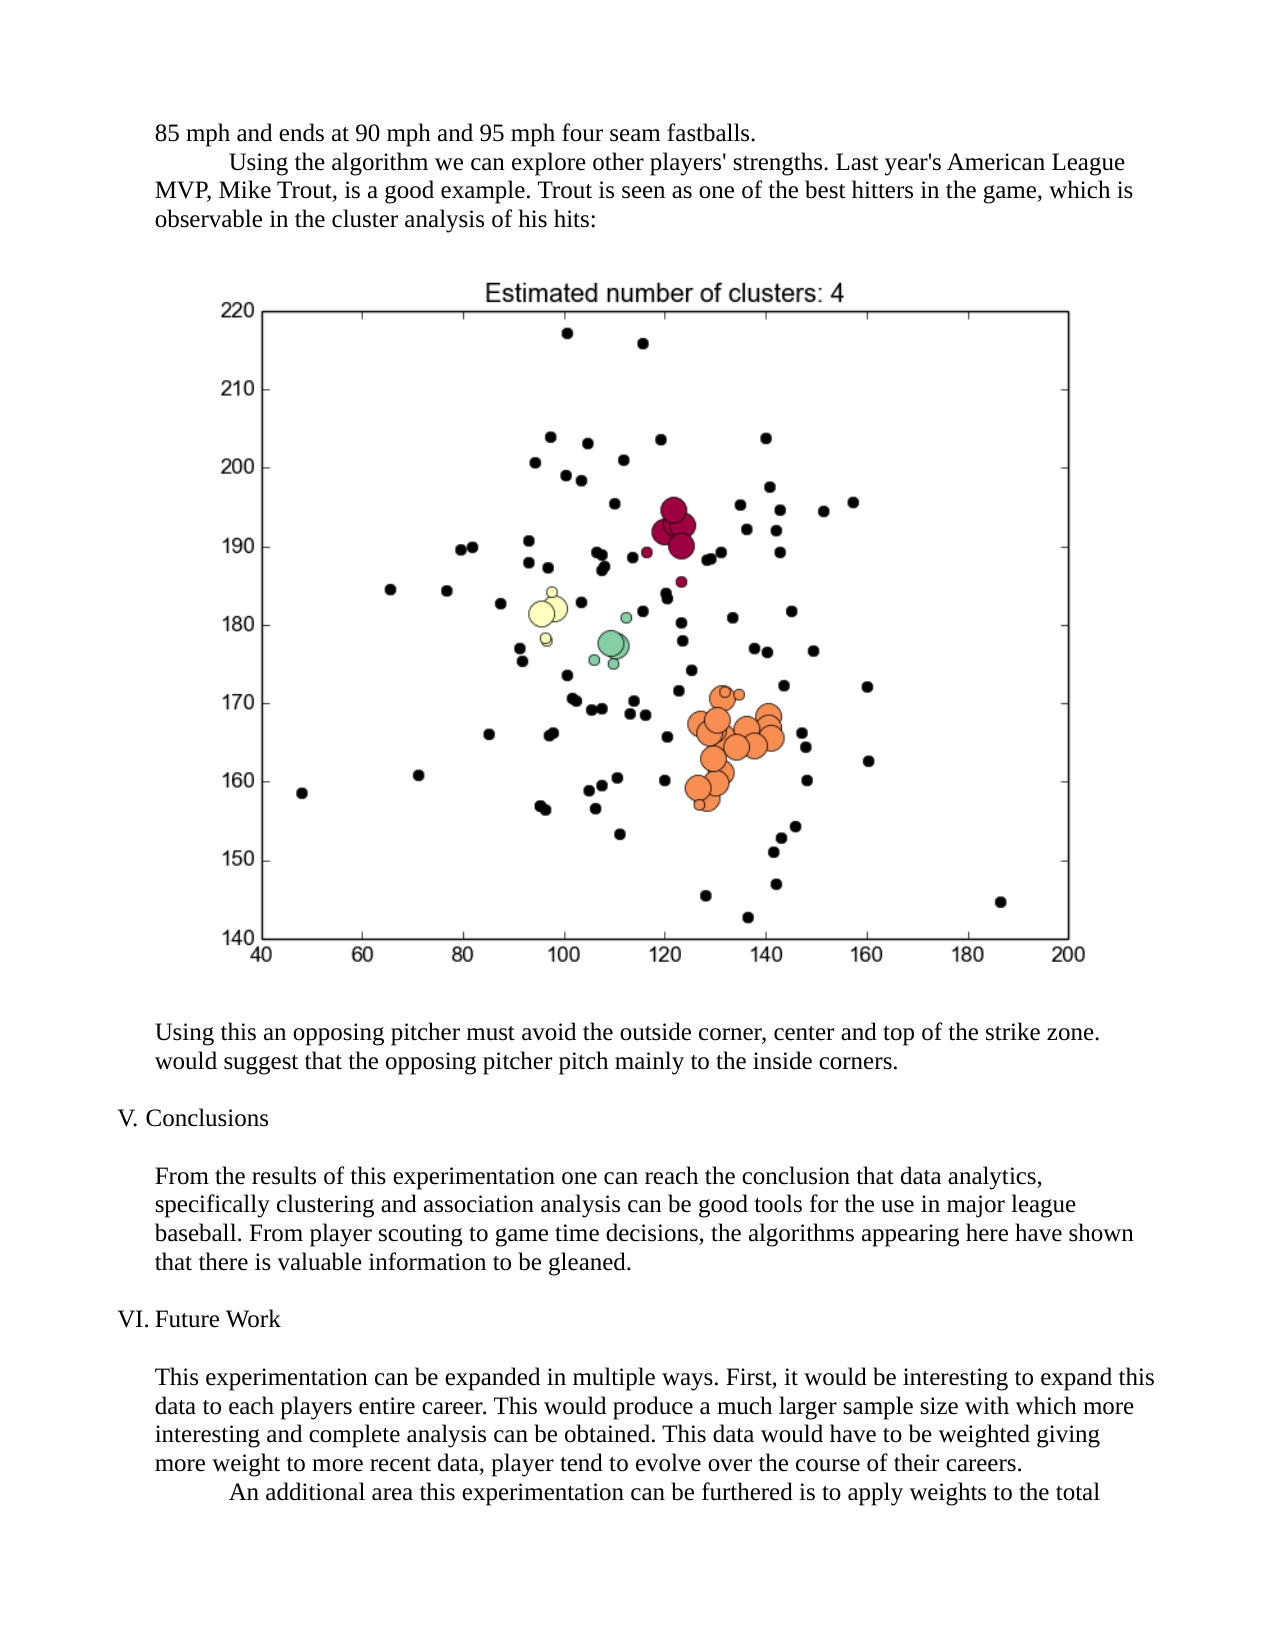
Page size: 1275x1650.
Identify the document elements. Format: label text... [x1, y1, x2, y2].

list Using the algorithm we can explore other players' strengths. Last year's American League MVP, Mike Trout, is a good example. Trout is seen as one of the best hitters in the game, which is observable in the cluster analysis of his hits: [117, 147, 1157, 233]
list Future Work [117, 1304, 1157, 1333]
picture [131, 233, 1172, 1017]
list An additional area this experimentation can be furthered is to apply weights to the total [117, 1477, 1157, 1506]
list Using this an opposing pitcher must avoid the outside corner, center and top of the strike zone. would suggest that the opposing pitcher pitch mainly to the inside corners. [117, 233, 1157, 1074]
list 85 mph and ends at 90 mph and 95 mph four seam fastballs. [117, 118, 1157, 147]
list From the results of this experimentation one can reach the conclusion that data analytics, specifically clustering and association analysis can be good tools for the use in major league baseball. From player scouting to game time decisions, the algorithms appearing here have shown that there is valuable information to be gleaned. [117, 1161, 1157, 1276]
list Conclusions [117, 1103, 1157, 1132]
list This experimentation can be expanded in multiple ways. First, it would be interesting to expand this data to each players entire career. This would produce a much larger sample size with which more interesting and complete analysis can be obtained. This data would have to be weighted giving more weight to more recent data, player tend to evolve over the course of their careers. [117, 1362, 1157, 1477]
